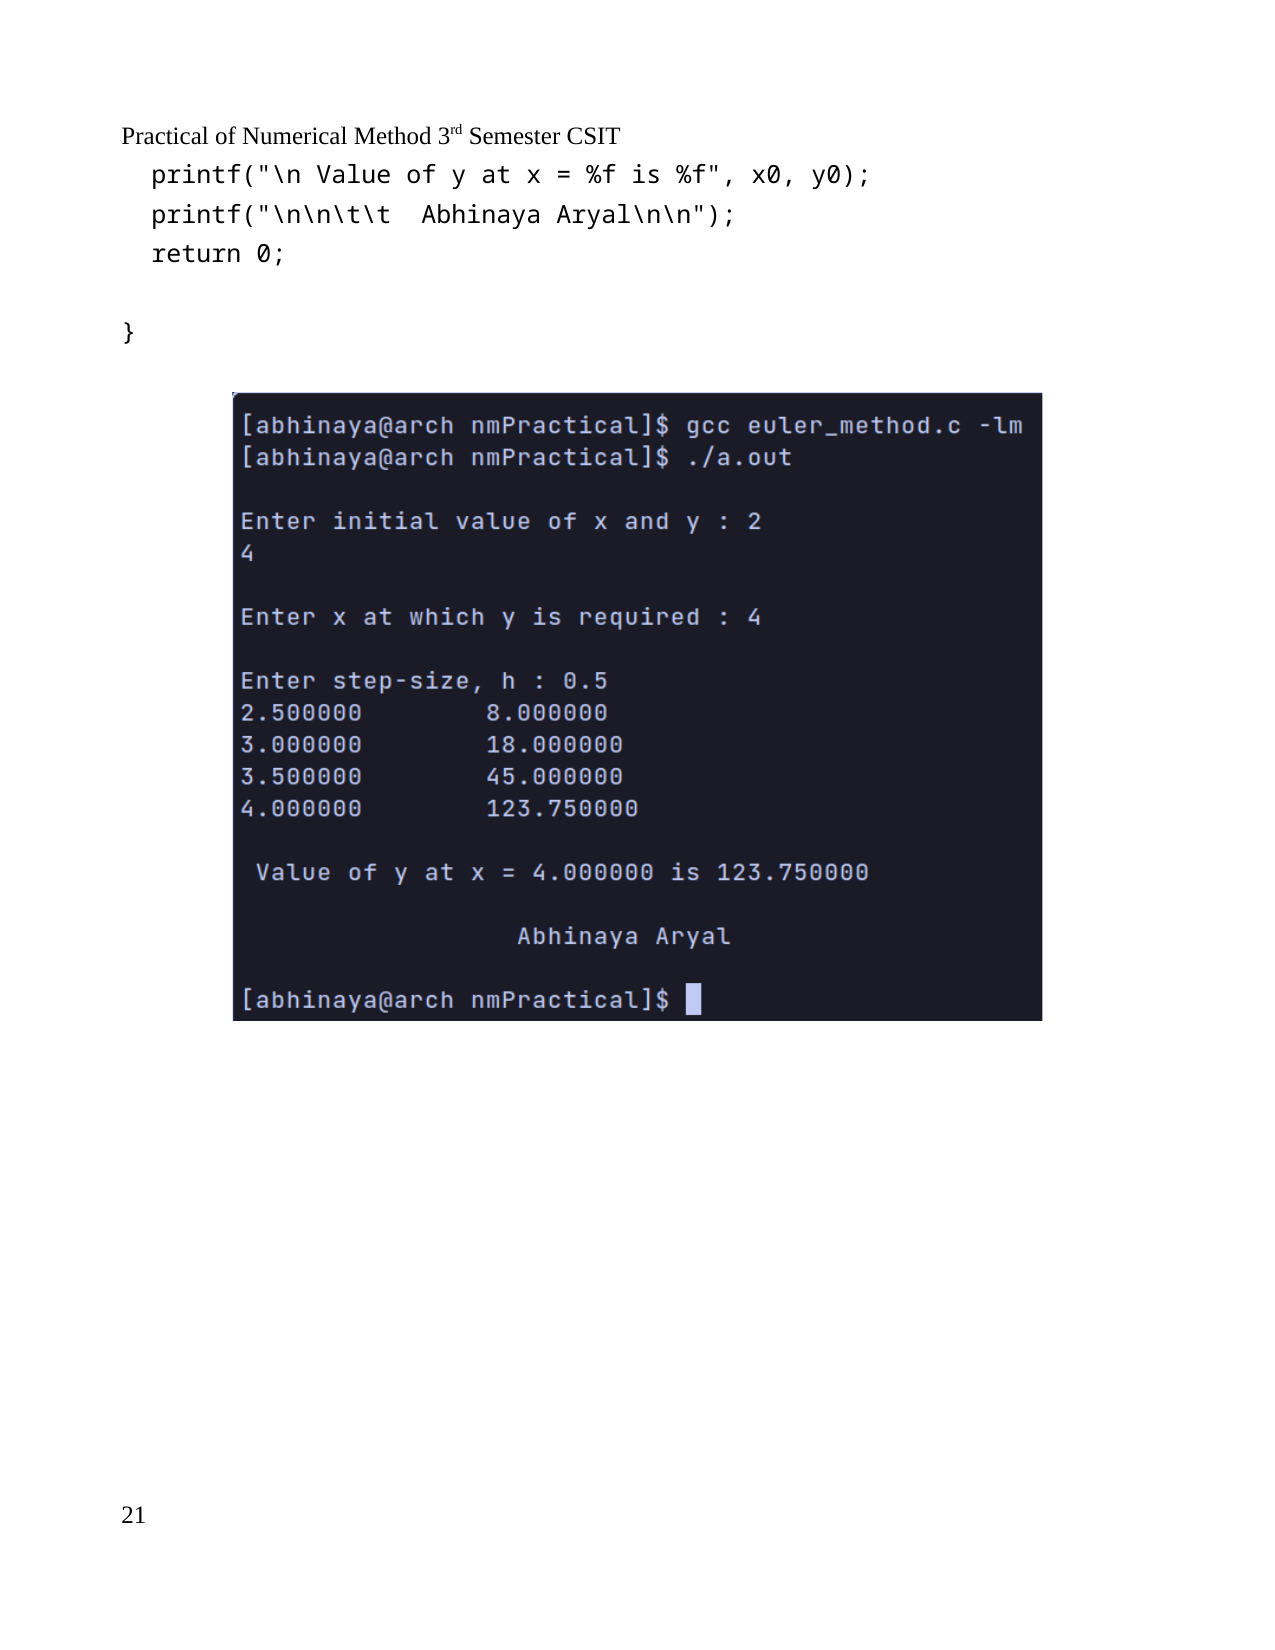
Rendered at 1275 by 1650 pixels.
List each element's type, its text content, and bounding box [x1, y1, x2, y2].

text printf("\n Value of y at x = %f is %f", x0, y0); [121, 157, 1154, 191]
picture [232, 392, 1043, 1021]
text return 0; [121, 236, 1154, 269]
text } [121, 314, 1154, 348]
text printf("\n\n\t\t Abhinaya Aryal\n\n"); [121, 196, 1154, 230]
